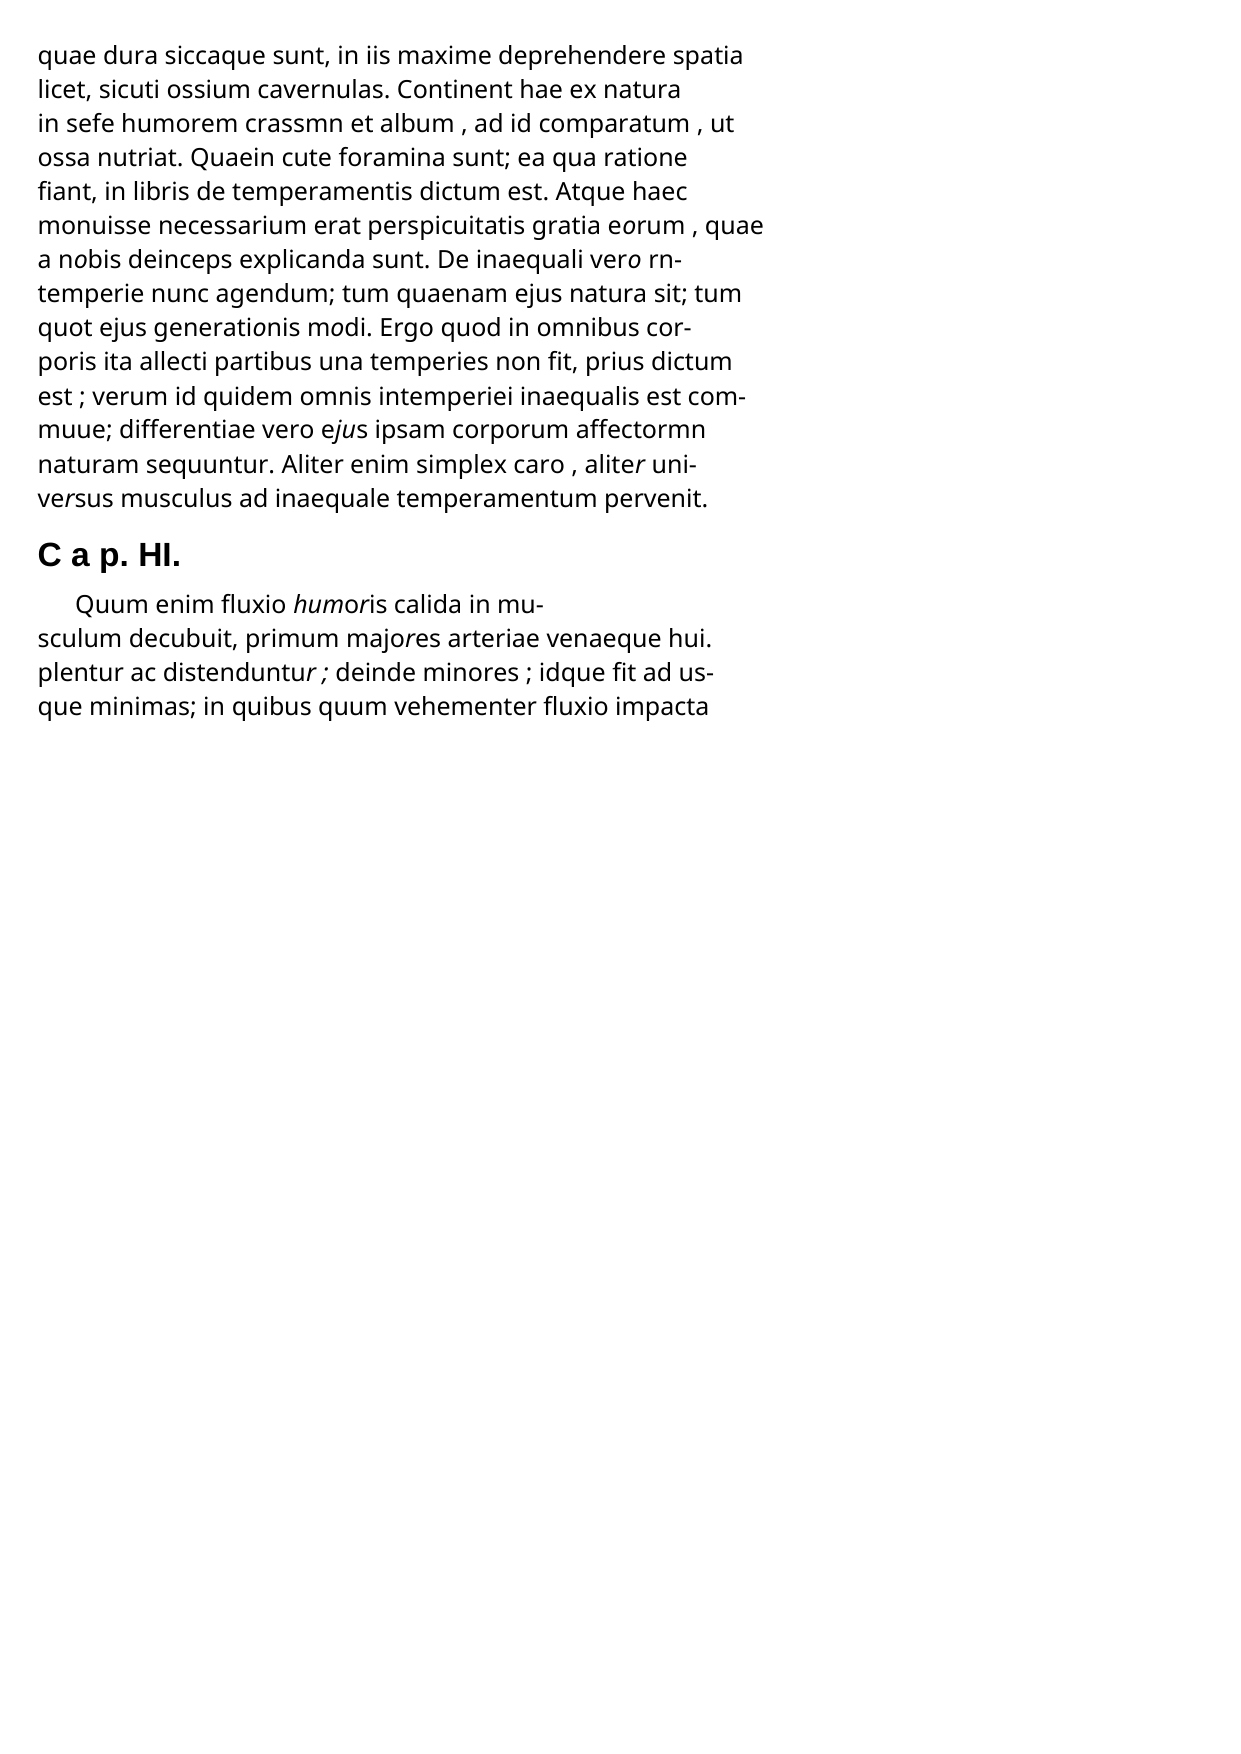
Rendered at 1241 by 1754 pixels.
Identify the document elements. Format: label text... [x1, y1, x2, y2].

subtitle C a p. HI. [37, 535, 1203, 574]
text quae dura siccaque sunt, in iis maxime deprehendere spatia licet, sicuti ossium cavernulas. Continent hae ex natura in sefe humorem crassmn et album , ad id comparatum , ut ossa nutriat. Quaein cute foramina sunt; ea qua ratione fiant, in libris de temperamentis dictum est. Atque haec monuisse necessarium erat perspicuitatis gratia eorum , quae a nobis deinceps explicanda sunt. De inaequali vero rn- temperie nunc agendum; tum quaenam ejus natura sit; tum quot ejus generationis modi. Ergo quod in omnibus cor- poris ita allecti partibus una temperies non fit, prius dictum est ; verum id quidem omnis intemperiei inaequalis est com- muue; differentiae vero ejus ipsam corporum affectormn naturam sequuntur. Aliter enim simplex caro , aliter uni- versus musculus ad inaequale temperamentum pervenit. [37, 37, 1203, 514]
text Quum enim fluxio humoris calida in mu- sculum decubuit, primum majores arteriae venaeque hui. plentur ac distenduntur ; deinde minores ; idque fit ad us- que minimas; in quibus quum vehementer fluxio impacta [37, 586, 1203, 723]
